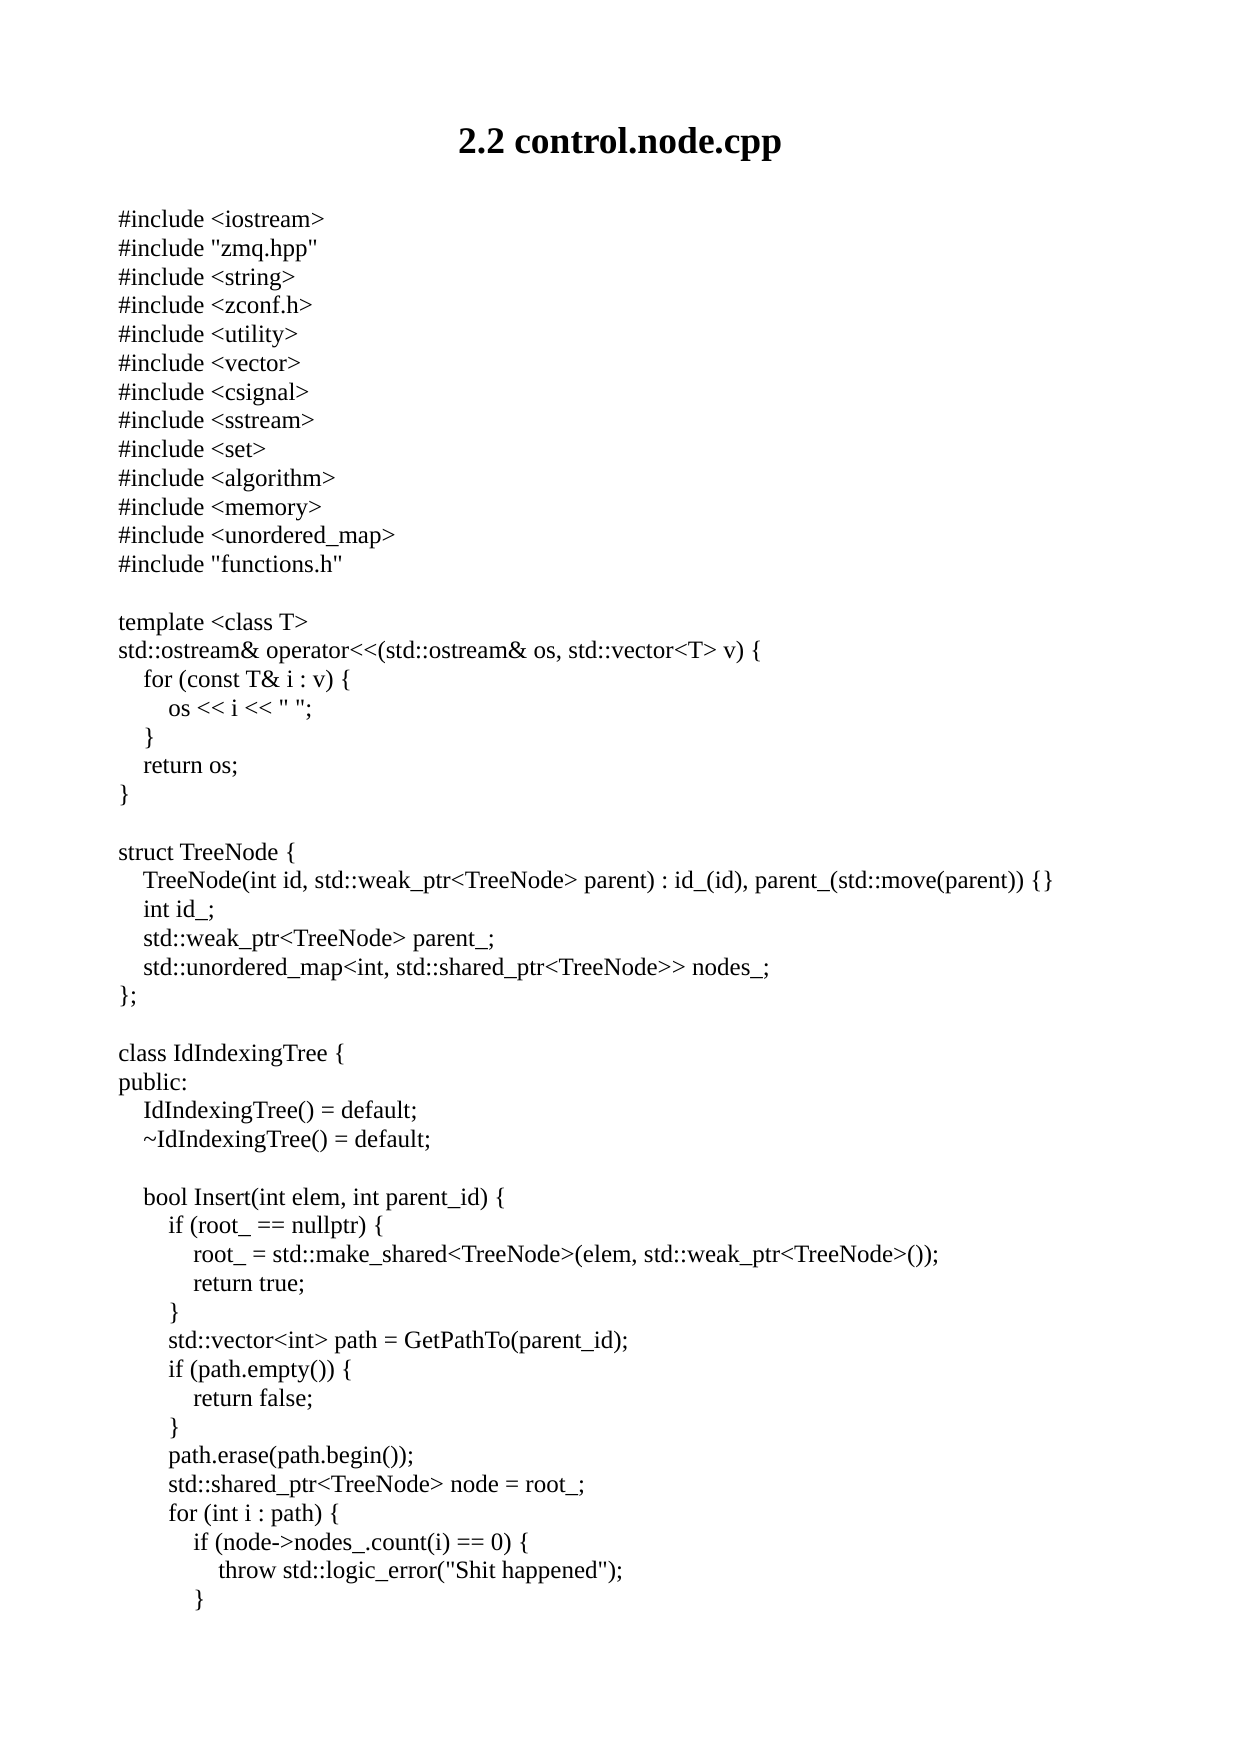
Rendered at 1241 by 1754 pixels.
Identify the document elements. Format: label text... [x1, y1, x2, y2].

text } [118, 722, 1122, 751]
text #include "zmq.hpp" [118, 233, 1122, 262]
text class IdIndexingTree { [118, 1038, 1122, 1067]
text for (const T& i : v) { [118, 664, 1122, 693]
text }; [118, 981, 1122, 1009]
text #include <set> [118, 434, 1122, 463]
text std::shared_ptr<TreeNode> node = root_; [118, 1469, 1122, 1498]
text os << i << " "; [118, 693, 1122, 722]
text public: [118, 1067, 1122, 1096]
text return false; [118, 1383, 1122, 1412]
text if (path.empty()) { [118, 1354, 1122, 1383]
text ~IdIndexingTree() = default; [118, 1124, 1122, 1153]
text 2.2 control.node.cpp [118, 118, 1122, 161]
text return os; [118, 751, 1122, 779]
text #include <unordered_map> [118, 521, 1122, 549]
text struct TreeNode { [118, 837, 1122, 866]
text int id_; [118, 894, 1122, 923]
text std::vector<int> path = GetPathTo(parent_id); [118, 1326, 1122, 1354]
text } [118, 1584, 1122, 1613]
text if (root_ == nullptr) { [118, 1211, 1122, 1239]
text } [118, 1297, 1122, 1326]
text } [118, 1412, 1122, 1441]
text template <class T> [118, 607, 1122, 636]
text std::unordered_map<int, std::shared_ptr<TreeNode>> nodes_; [118, 952, 1122, 981]
text IdIndexingTree() = default; [118, 1096, 1122, 1124]
text path.erase(path.begin()); [118, 1441, 1122, 1469]
text for (int i : path) { [118, 1498, 1122, 1527]
text } [118, 779, 1122, 808]
text std::ostream& operator<<(std::ostream& os, std::vector<T> v) { [118, 636, 1122, 664]
text #include <sstream> [118, 406, 1122, 434]
text std::weak_ptr<TreeNode> parent_; [118, 923, 1122, 952]
text return true; [118, 1268, 1122, 1297]
text #include <zconf.h> [118, 291, 1122, 319]
text #include <string> [118, 262, 1122, 291]
text #include <utility> [118, 319, 1122, 348]
text if (node->nodes_.count(i) == 0) { [118, 1527, 1122, 1556]
text TreeNode(int id, std::weak_ptr<TreeNode> parent) : id_(id), parent_(std::move(parent)) {} [118, 866, 1122, 894]
text bool Insert(int elem, int parent_id) { [118, 1182, 1122, 1211]
text #include "functions.h" [118, 549, 1122, 578]
text #include <vector> [118, 348, 1122, 377]
text #include <algorithm> [118, 463, 1122, 492]
text #include <csignal> [118, 377, 1122, 406]
text #include <iostream> [118, 204, 1122, 233]
text root_ = std::make_shared<TreeNode>(elem, std::weak_ptr<TreeNode>()); [118, 1239, 1122, 1268]
text #include <memory> [118, 492, 1122, 521]
text throw std::logic_error("Shit happened"); [118, 1556, 1122, 1584]
